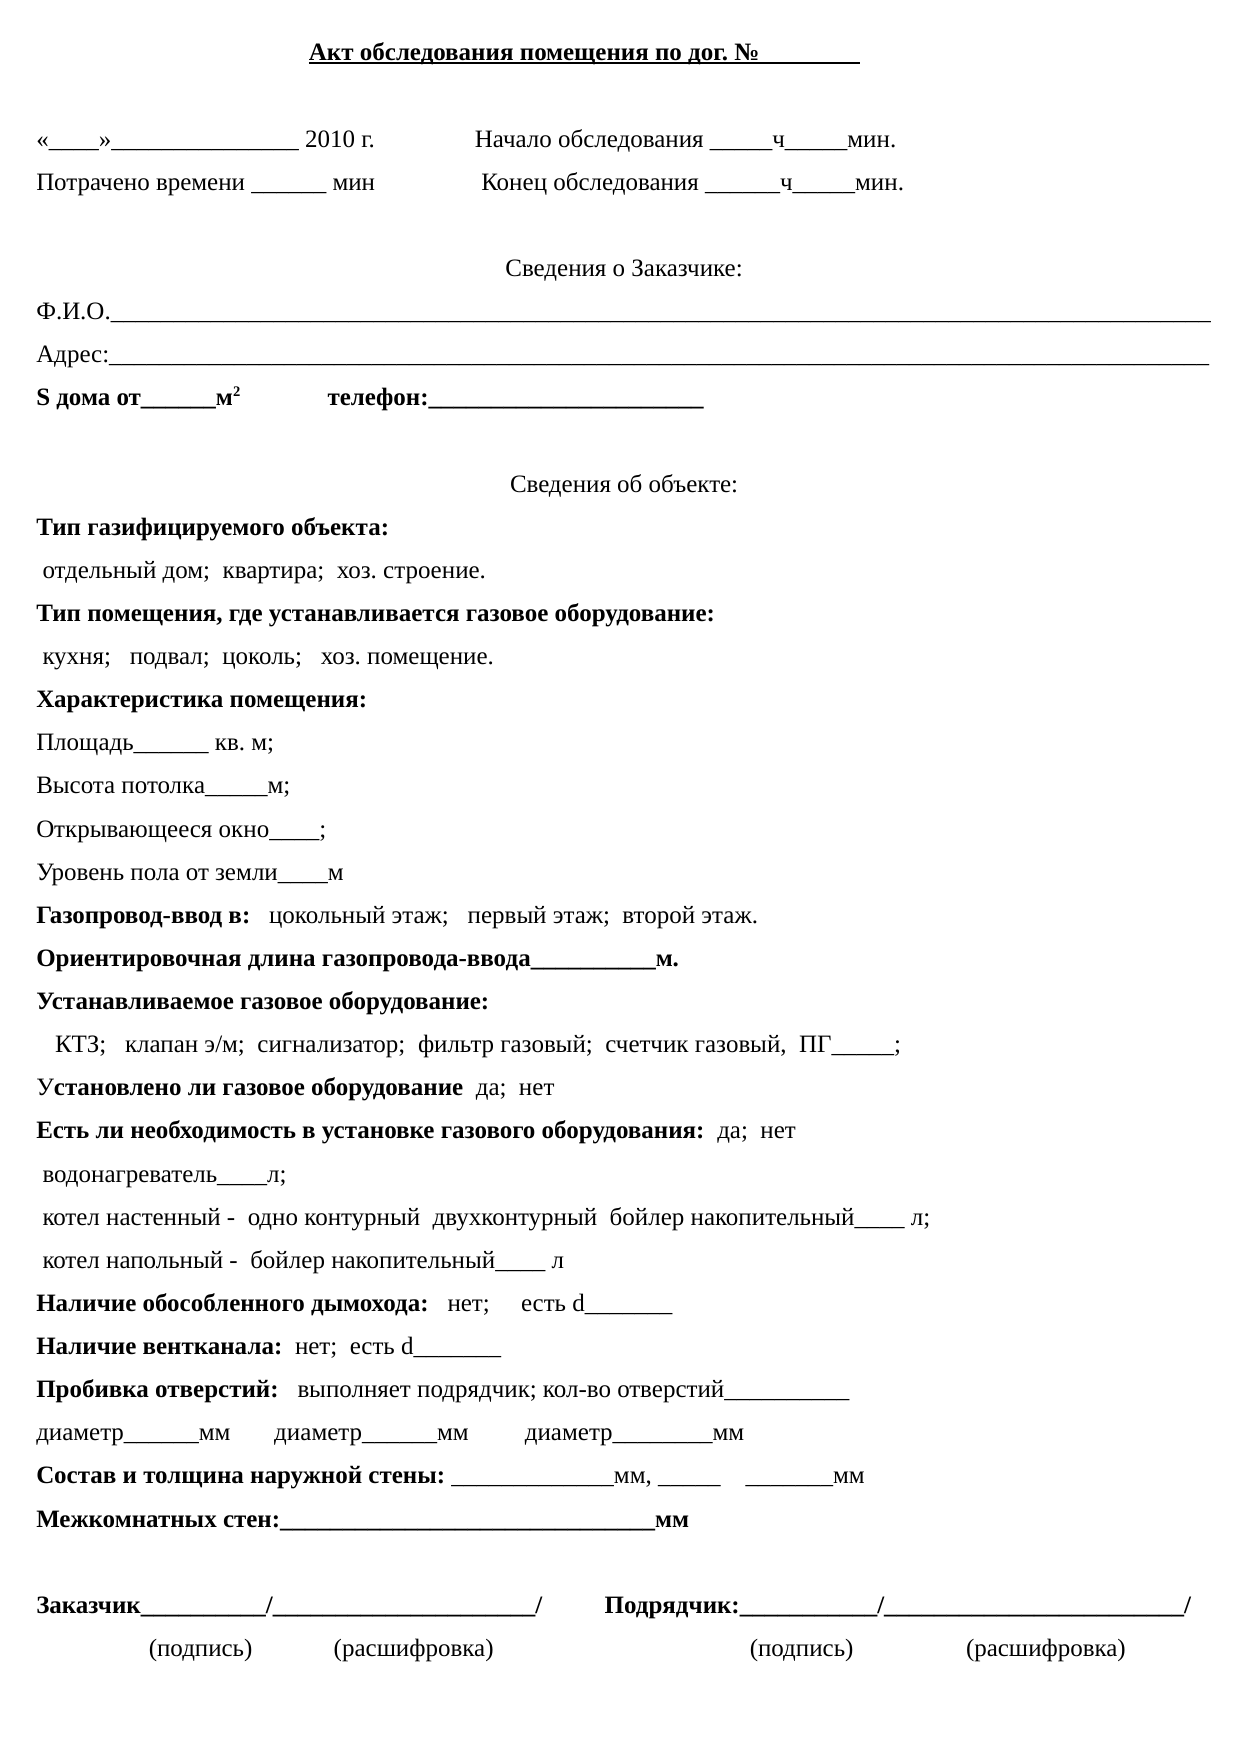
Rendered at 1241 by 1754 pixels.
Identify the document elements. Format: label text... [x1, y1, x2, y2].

text Потрачено времени ______ мин Конец обследования ______ч_____мин. [36, 167, 1212, 196]
text Адрес:________________________________________________________________________________________S дома от______м2 телефон:______________________ [36, 339, 1212, 411]
text Акт обследования помещения по дог. № [0, 37, 1212, 66]
text Тип газифицируемого объекта: [36, 512, 1212, 541]
text «____»_______________ 2010 г. Начало обследования _____ч_____мин. [36, 124, 1212, 152]
text ⁪ котел настенный - ⁪ одно контурный ⁪ двухконтурный ⁪ бойлер накопительный____ л; [36, 1202, 1212, 1231]
text диаметр______мм диаметр______мм диаметр________мм [36, 1417, 1212, 1446]
text Сведения об объекте: [36, 469, 1212, 497]
text Состав и толщина наружной стены: _____________мм, _____ _______мм [36, 1461, 1212, 1489]
text ⁪ КТЗ; ⁪клапан э/м; ⁪сигнализатор; ⁪фильтр газовый; ⁪счетчик газовый, ⁪ ПГ_____; [36, 1029, 1212, 1058]
text Открывающееся окно____; [36, 814, 1212, 842]
text (подпись) (расшифровка) (подпись) (расшифровка) [36, 1633, 1212, 1662]
text Газопровод-ввод в: ⁪ цокольный этаж; ⁪ первый этаж; ⁪ второй этаж. [36, 900, 1212, 929]
text Сведения о Заказчике: [36, 253, 1212, 282]
text Тип помещения, где устанавливается газовое оборудование: [36, 598, 1212, 627]
text Ф.И.О.________________________________________________________________________________________ [36, 296, 1212, 325]
text Высота потолка_____м; [36, 771, 1212, 799]
text Характеристика помещения: [36, 684, 1212, 713]
text ⁪ кухня; ⁪ подвал; ⁪ цоколь; ⁪ хоз. помещение. [36, 641, 1212, 670]
text Есть ли необходимость в установке газового оборудования: ⁪ да; ⁪ нет ⁪ водонагреватель____л; [36, 1116, 1212, 1187]
text Наличие обособленного дымохода: ⁪ нет; ⁪ есть d_______ [36, 1288, 1212, 1317]
text Ориентировочная длина газопровода-ввода__________м. [36, 943, 1212, 972]
text Устанавливаемое газовое оборудование: [36, 986, 1212, 1015]
text ⁪ котел напольный - ⁪ бойлер накопительный____ л [36, 1245, 1212, 1274]
text Заказчик__________/_____________________/ Подрядчик:___________/________________________/ [36, 1590, 1212, 1619]
text Площадь______ кв. м; [36, 727, 1212, 756]
text Пробивка отверстий: ⁪ выполняет подрядчик; кол-во отверстий__________ [36, 1374, 1212, 1403]
text Межкомнатных стен:______________________________мм [36, 1504, 1212, 1532]
text Наличие вентканала: ⁪ нет; ⁪ есть d_______ [36, 1331, 1212, 1360]
text Установлено ли газовое оборудование ⁪ да; ⁪ нет [36, 1072, 1212, 1101]
text Уровень пола от земли____м [36, 857, 1212, 886]
text ⁪ отдельный дом; ⁪ квартира; ⁪ хоз. строение. [36, 555, 1212, 584]
